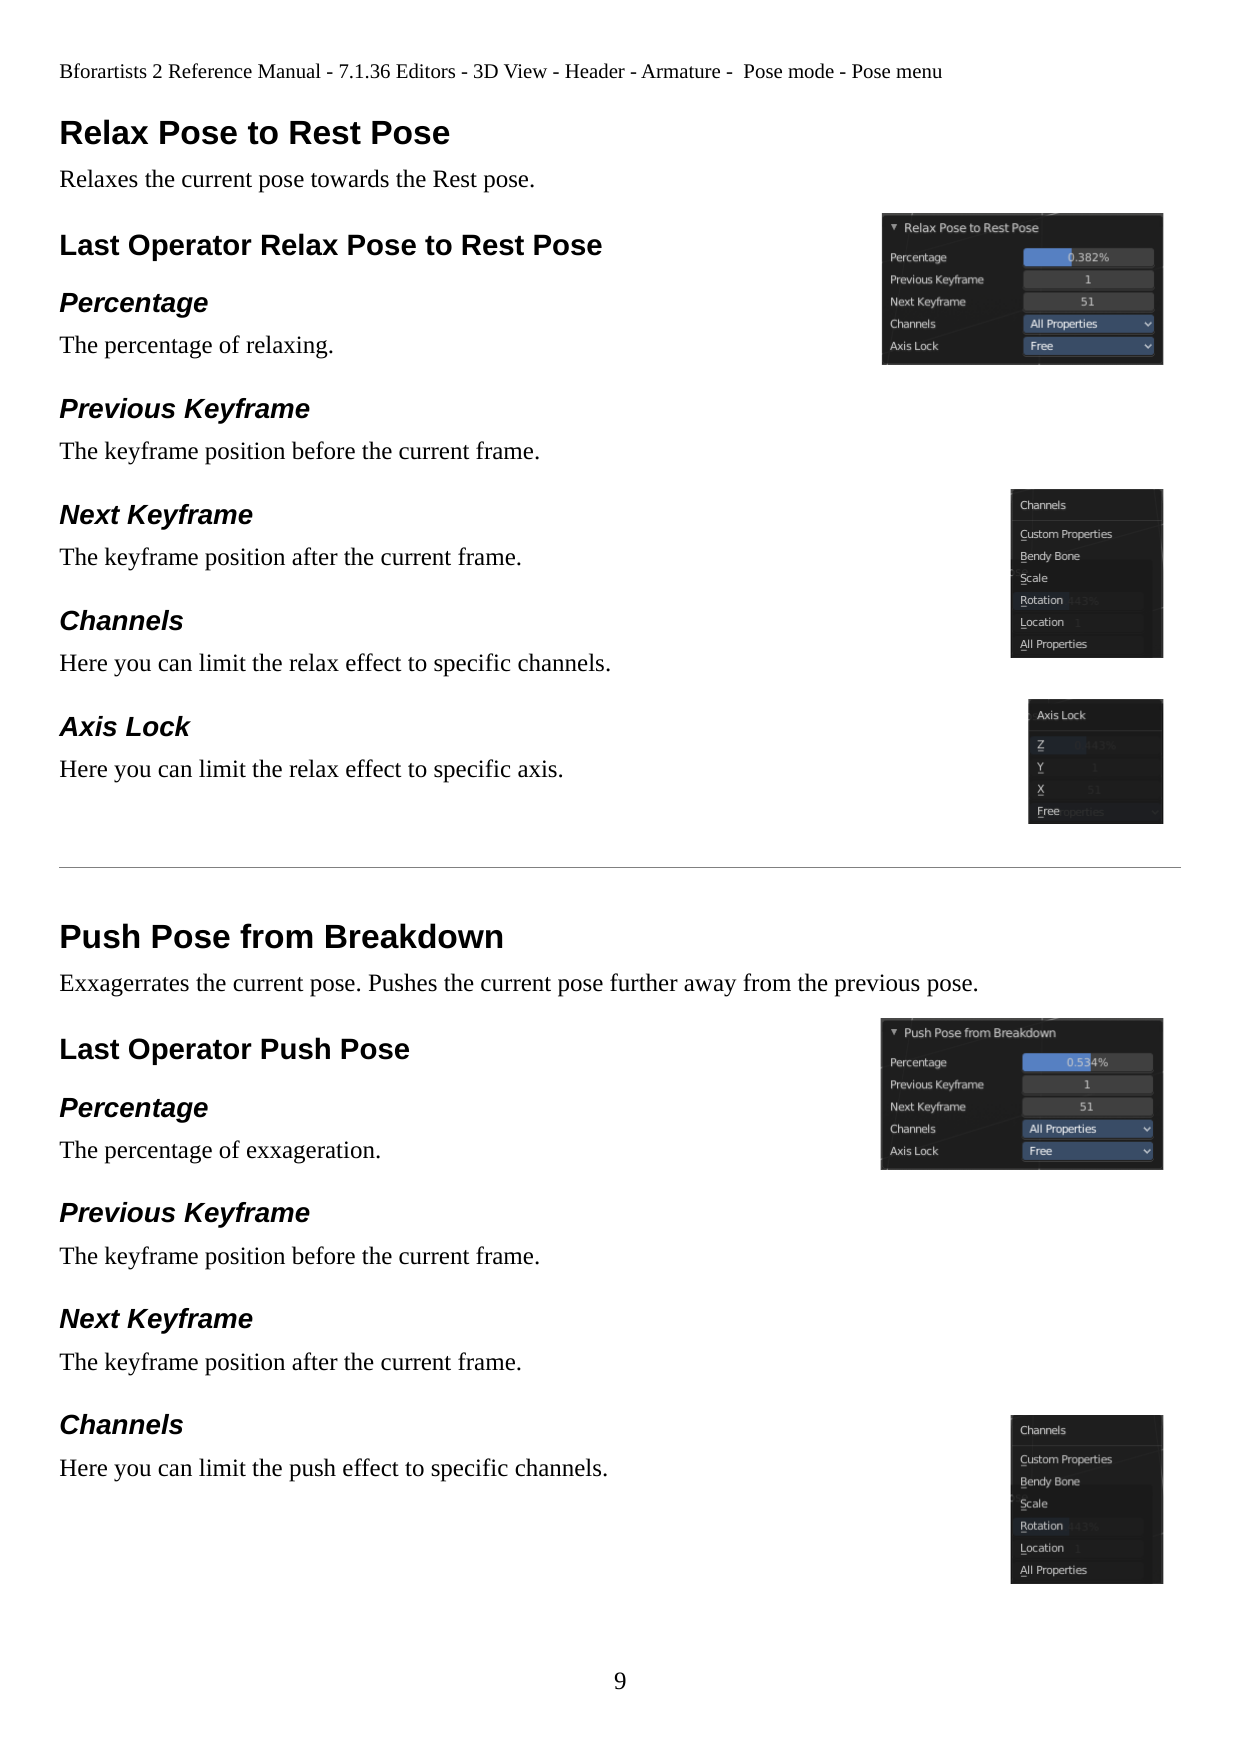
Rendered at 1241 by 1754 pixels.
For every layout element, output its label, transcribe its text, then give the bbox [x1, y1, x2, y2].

subtitle Previous Keyframe [59, 1197, 1181, 1229]
text Here you can limit the relax effect to specific axis. [59, 754, 1028, 783]
text The keyframe position before the current frame. [59, 436, 1181, 465]
subtitle Axis Lock [59, 710, 1028, 742]
subtitle Percentage [59, 1091, 880, 1123]
subtitle Last Operator Push Pose [59, 1032, 880, 1066]
text The keyframe position before the current frame. [59, 1241, 1181, 1270]
subtitle Relax Pose to Rest Pose [59, 113, 1181, 151]
subtitle [1164, 1091, 1181, 1123]
text The percentage of exxageration. [59, 1135, 880, 1164]
subtitle [1164, 1032, 1181, 1066]
text Exxagerrates the current pose. Pushes the current pose further away from the previous pose. [59, 968, 1181, 997]
subtitle Last Operator Relax Pose to Rest Pose [59, 227, 881, 261]
subtitle [1164, 286, 1181, 318]
picture [1010, 489, 1164, 658]
picture [880, 1018, 1164, 1170]
subtitle [1164, 604, 1181, 636]
text The keyframe position after the current frame. [59, 542, 1010, 571]
subtitle Percentage [59, 286, 881, 318]
text Here you can limit the relax effect to specific channels. [59, 648, 1181, 677]
text Here you can limit the push effect to specific channels. [59, 1453, 1010, 1482]
text The keyframe position after the current frame. [59, 1347, 1181, 1376]
subtitle Push Pose from Breakdown [59, 917, 1181, 956]
picture [881, 213, 1164, 365]
subtitle Next Keyframe [59, 1303, 1181, 1335]
subtitle Next Keyframe [59, 498, 1010, 530]
subtitle [1164, 498, 1181, 530]
picture [1028, 699, 1164, 824]
subtitle [1164, 710, 1181, 742]
subtitle Channels [59, 1409, 1181, 1441]
text The percentage of relaxing. [59, 331, 881, 359]
picture [1010, 1415, 1164, 1584]
text Relaxes the current pose towards the Rest pose. [59, 164, 1181, 192]
subtitle Previous Keyframe [59, 392, 1181, 424]
subtitle Channels [59, 604, 1010, 636]
